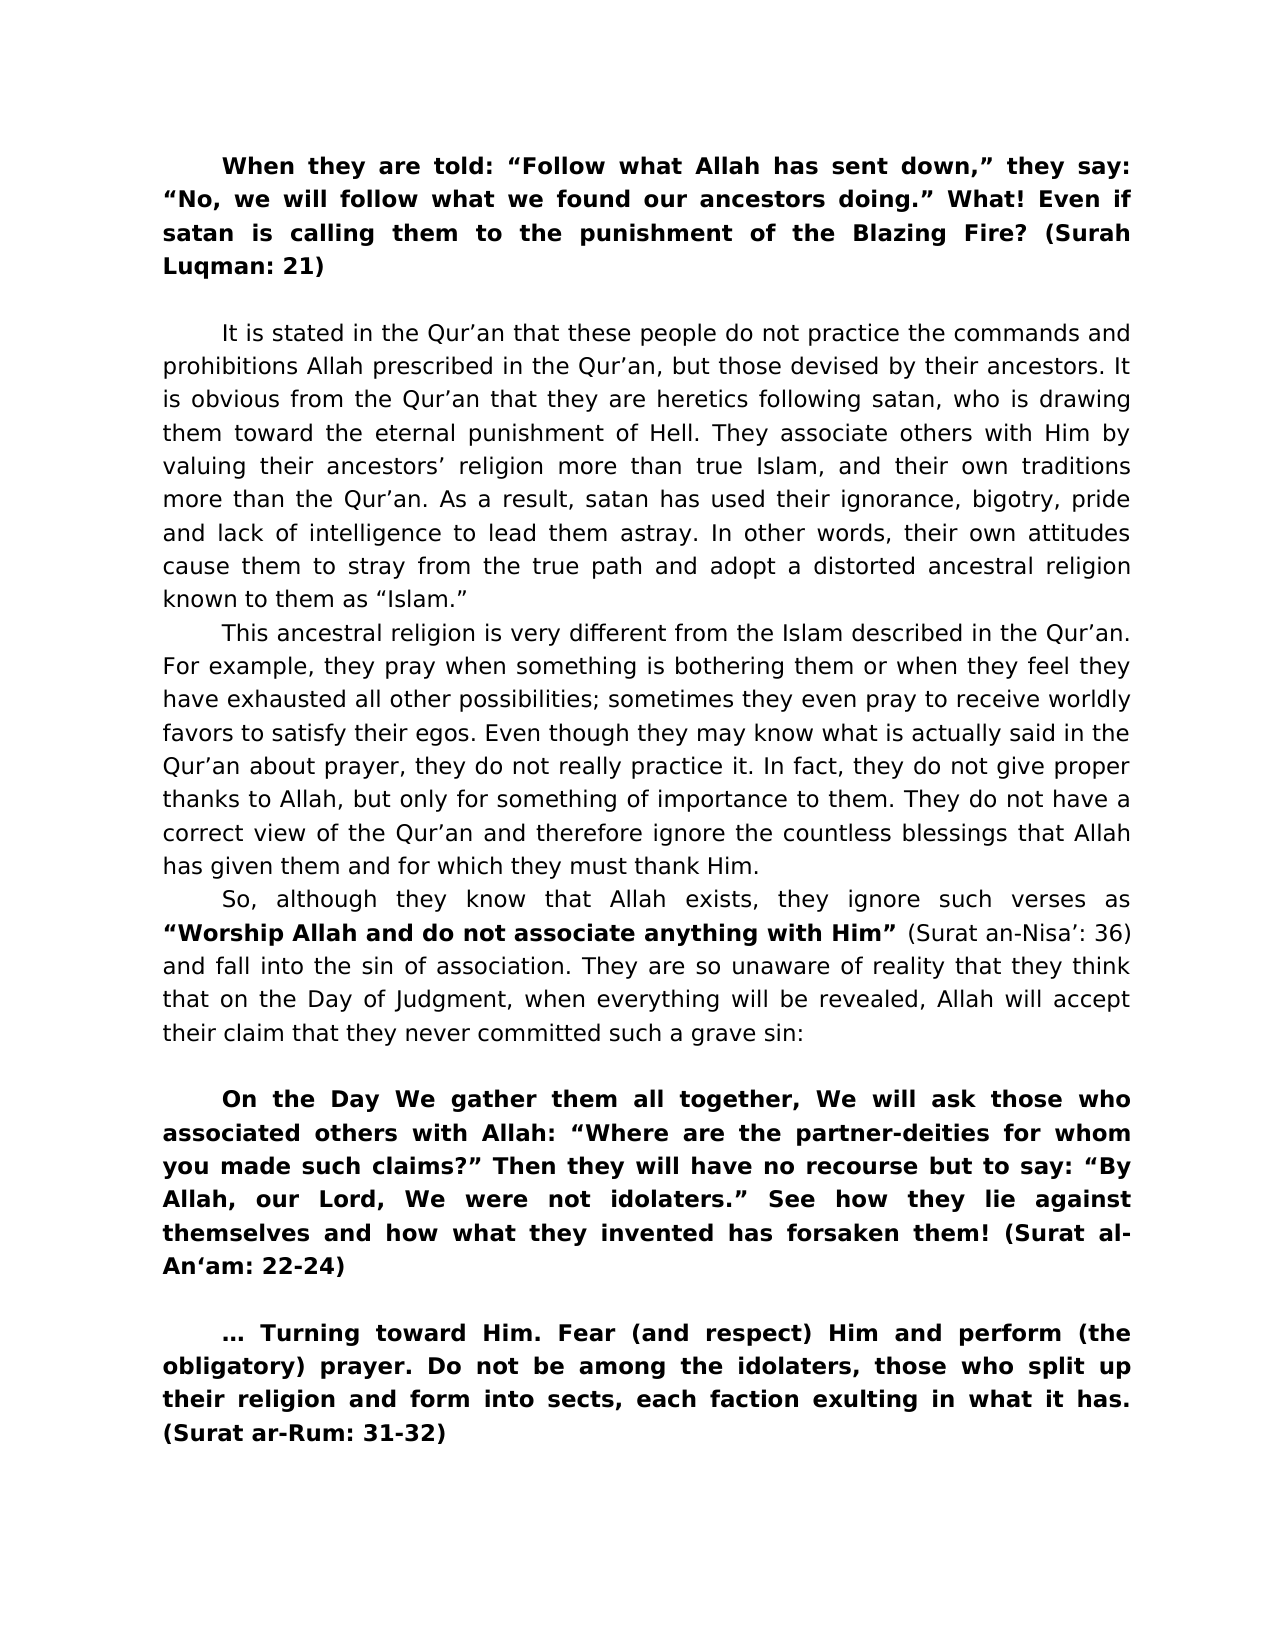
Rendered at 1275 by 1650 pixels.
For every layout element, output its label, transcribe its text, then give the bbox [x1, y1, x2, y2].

text … Turning toward Him. Fear (and respect) Him and perform (the obligatory) prayer. Do not be among the idolaters, those who split up their religion and form into sects, each faction exulting in what it has. (Surat ar-Rum: 31-32) [162, 1314, 1132, 1448]
text When they are told: “Follow what Allah has sent down,” they say: “No, we will follow what we found our ancestors doing.” What! Even if satan is calling them to the punishment of the Blazing Fire? (Surah Luqman: 21) [162, 148, 1132, 281]
text It is stated in the Qur’an that these people do not practice the commands and prohibitions Allah prescribed in the Qur’an, but those devised by their ancestors. It is obvious from the Qur’an that they are heretics following satan, who is drawing them toward the eternal punishment of Hell. They associate others with Him by valuing their ancestors’ religion more than true Islam, and their own traditions more than the Qur’an. As a result, satan has used their ignorance, bigotry, pride and lack of intelligence to lead them astray. In other words, their own attitudes cause them to stray from the true path and adopt a distorted ancestral religion known to them as “Islam.” [162, 314, 1132, 614]
text So, although they know that Allah exists, they ignore such verses as “Worship Allah and do not associate anything with Him” (Surat an-Nisa’: 36) and fall into the sin of association. They are so unaware of reality that they think that on the Day of Judgment, when everything will be revealed, Allah will accept their claim that they never committed such a grave sin: [162, 881, 1132, 1048]
text On the Day We gather them all together, We will ask those who associated others with Allah: “Where are the partner-deities for whom you made such claims?” Then they will have no recourse but to say: “By Allah, our Lord, We were not idolaters.” See how they lie against themselves and how what they invented has forsaken them! (Surat al-An‘am: 22-24) [162, 1081, 1132, 1281]
text This ancestral religion is very different from the Islam described in the Qur’an. For example, they pray when something is bothering them or when they feel they have exhausted all other possibilities; sometimes they even pray to receive worldly favors to satisfy their egos. Even though they may know what is actually said in the Qur’an about prayer, they do not really practice it. In fact, they do not give proper thanks to Allah, but only for something of importance to them. They do not have a correct view of the Qur’an and therefore ignore the countless blessings that Allah has given them and for which they must thank Him. [162, 614, 1132, 881]
